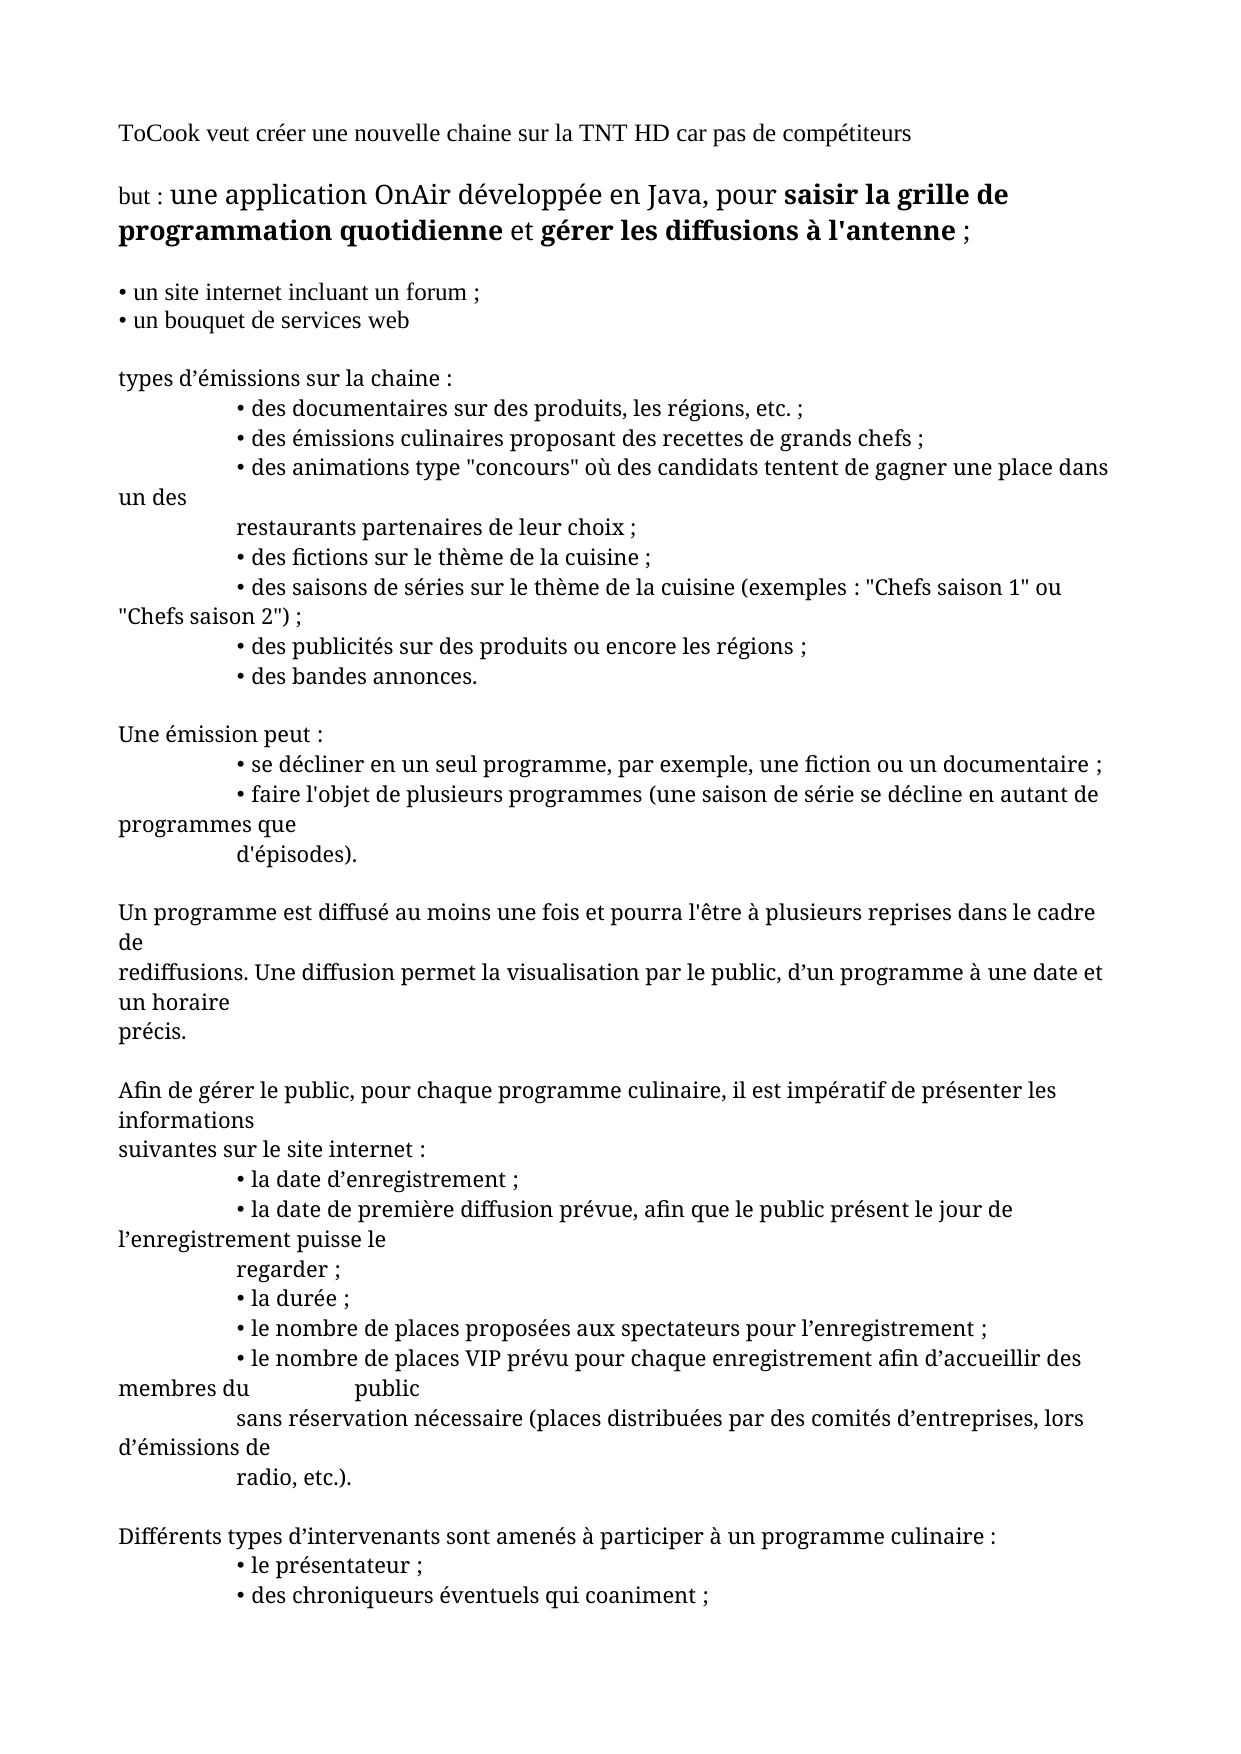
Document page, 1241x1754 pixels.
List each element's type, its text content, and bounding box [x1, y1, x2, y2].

text • un bouquet de services web [118, 305, 1122, 334]
text • un site internet incluant un forum ; [118, 277, 1122, 305]
text Différents types d’intervenants sont amenés à participer à un programme culinaire : • le présentateur ; • des chroniqueurs éventuels qui coaniment ; [118, 1521, 1122, 1610]
text but : une application OnAir développée en Java, pour saisir la grille de programmation quotidienne et gérer les diffusions à l'antenne ; [118, 176, 1122, 248]
text Une émission peut : • se décliner en un seul programme, par exemple, une fiction ou un documentaire ; • faire l'objet de plusieurs programmes (une saison de série se décline en autant de programmes que d'épisodes). [118, 691, 1122, 868]
text • des documentaires sur des produits, les régions, etc. ; • des émissions culinaires proposant des recettes de grands chefs ; • des animations type "concours" où des candidats tentent de gagner une place dans un des restaurants partenaires de leur choix ; • des fictions sur le thème de la cuisine ; • des saisons de séries sur le thème de la cuisine (exemples : "Chefs saison 1" ou "Chefs saison 2") ; • des publicités sur des produits ou encore les régions ; • des bandes annonces. [118, 393, 1122, 691]
text types d’émissions sur la chaine : [118, 363, 1122, 393]
text Un programme est diffusé au moins une fois et pourra l'être à plusieurs reprises dans le cadre de rediffusions. Une diffusion permet la visualisation par le public, d’un programme à une date et un horaire précis. [118, 897, 1122, 1046]
text Afin de gérer le public, pour chaque programme culinaire, il est impératif de présenter les informations suivantes sur le site internet : • la date d’enregistrement ; • la date de première diffusion prévue, afin que le public présent le jour de l’enregistrement puisse le regarder ; • la durée ; • le nombre de places proposées aux spectateurs pour l’enregistrement ; • le nombre de places VIP prévu pour chaque enregistrement afin d’accueillir des membres du public sans réservation nécessaire (places distribuées par des comités d’entreprises, lors d’émissions de radio, etc.). [118, 1075, 1122, 1492]
text ToCook veut créer une nouvelle chaine sur la TNT HD car pas de compétiteurs [118, 118, 1122, 147]
